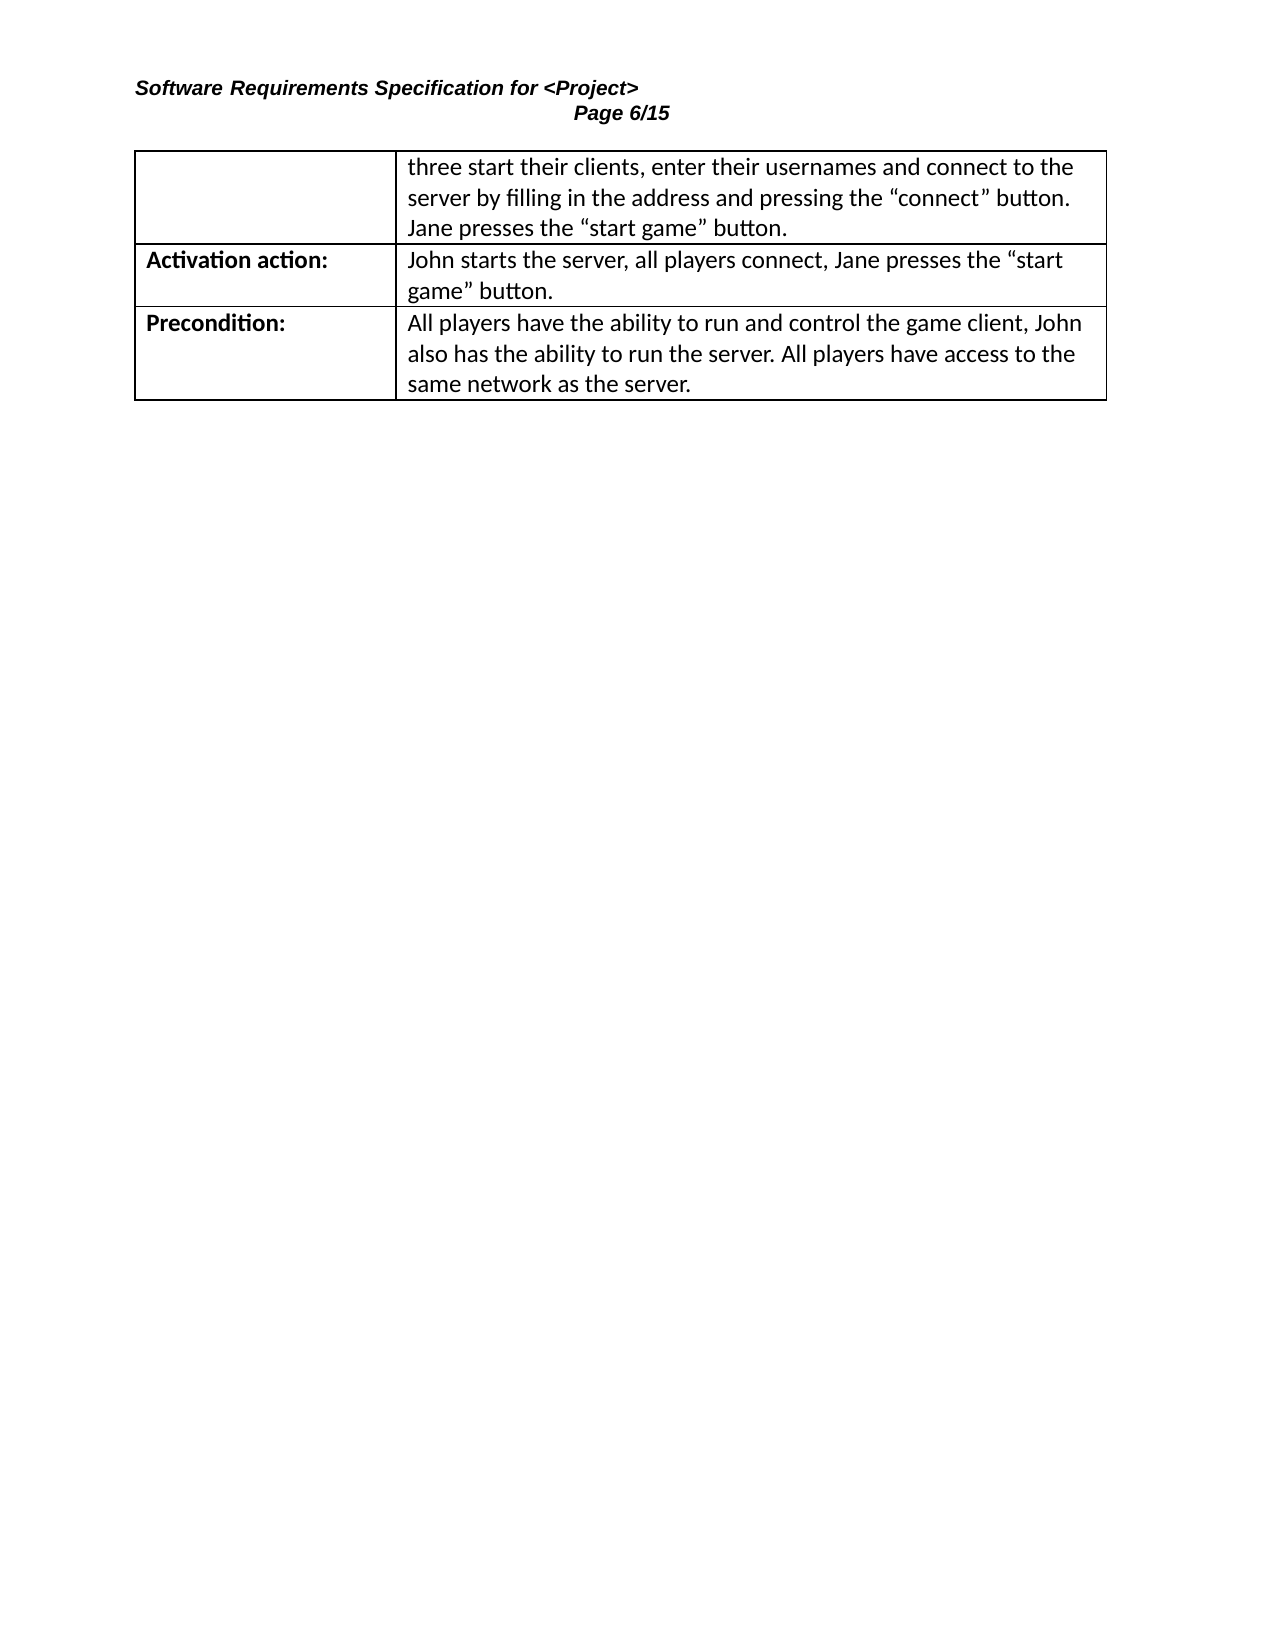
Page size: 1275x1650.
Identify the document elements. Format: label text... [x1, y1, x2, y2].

table_cell [136, 152, 395, 243]
table_cell Precondition: [136, 307, 395, 399]
table_cell three start their clients, enter their usernames and connect to the server by filling in the address and pressing the “connect” button. Jane presses the “start game” button. [397, 152, 1106, 243]
table_cell John starts the server, all players connect, Jane presses the “start game” button. [397, 245, 1106, 306]
table_cell Activation action: [136, 245, 395, 306]
table_cell All players have the ability to run and control the game client, John also has the ability to run the server. All players have access to the same network as the server. [397, 307, 1106, 399]
